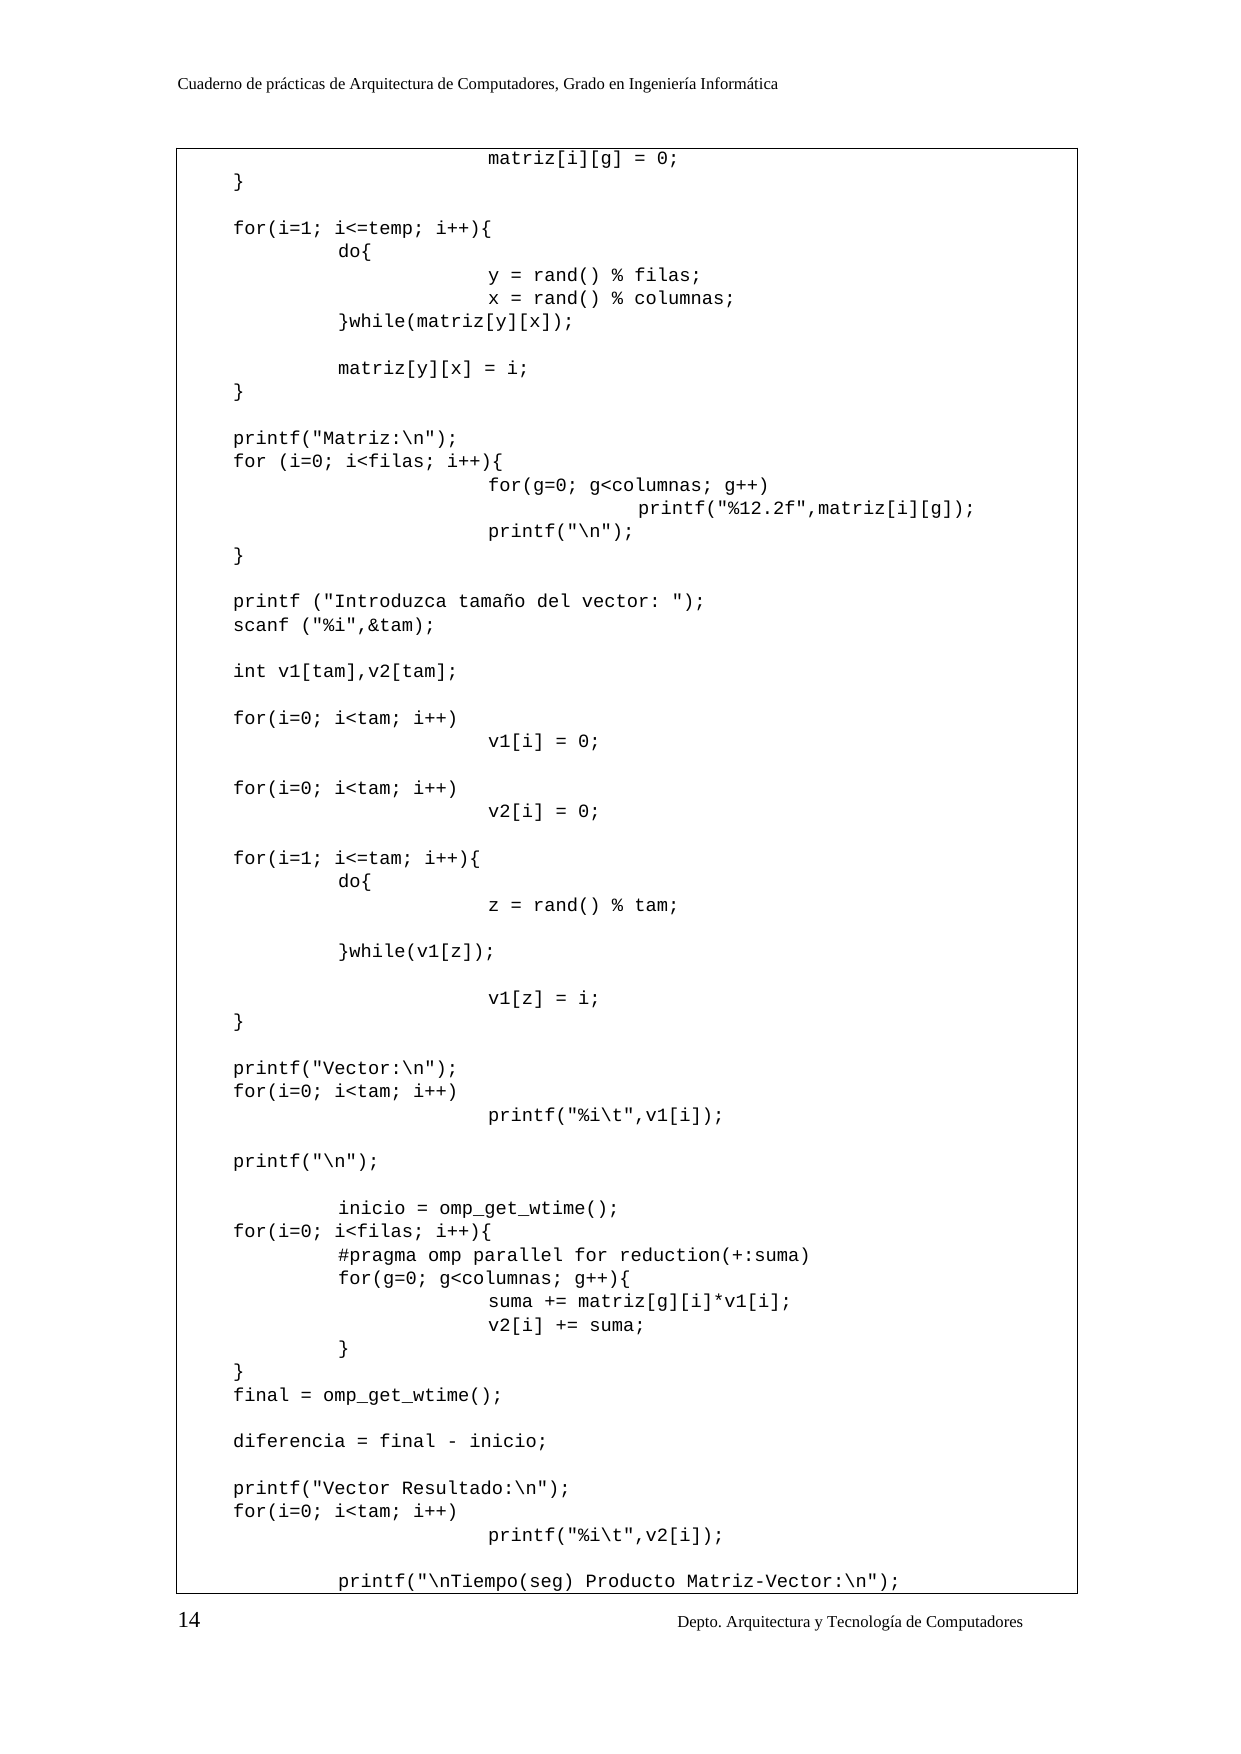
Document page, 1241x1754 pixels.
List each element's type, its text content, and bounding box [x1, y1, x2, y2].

table_header matriz[i][g] = 0; } for(i=1; i<=temp; i++){ do{ y = rand() % filas; x = rand() % columnas; }while(matriz[y][x]); matriz[y][x] = i; } printf("Matriz:\n"); for (i=0; i<filas; i++){ for(g=0; g<columnas; g++) printf("%12.2f",matriz[i][g]); printf("\n"); } printf ("Introduzca tamaño del vector: "); scanf ("%i",&tam); int v1[tam],v2[tam]; for(i=0; i<tam; i++) v1[i] = 0; for(i=0; i<tam; i++) v2[i] = 0; for(i=1; i<=tam; i++){ do{ z = rand() % tam; }while(v1[z]); v1[z] = i; } printf("Vector:\n"); for(i=0; i<tam; i++) printf("%i\t",v1[i]); printf("\n"); inicio = omp_get_wtime(); for(i=0; i<filas; i++){ #pragma omp parallel for reduction(+:suma) for(g=0; g<columnas; g++){ suma += matriz[g][i]*v1[i]; v2[i] += suma; } } final = omp_get_wtime(); diferencia = final - inicio; printf("Vector Resultado:\n"); for(i=0; i<tam; i++) printf("%i\t",v2[i]); printf("\nTiempo(seg) Producto Matriz-Vector:\n"); [177, 149, 1077, 1593]
